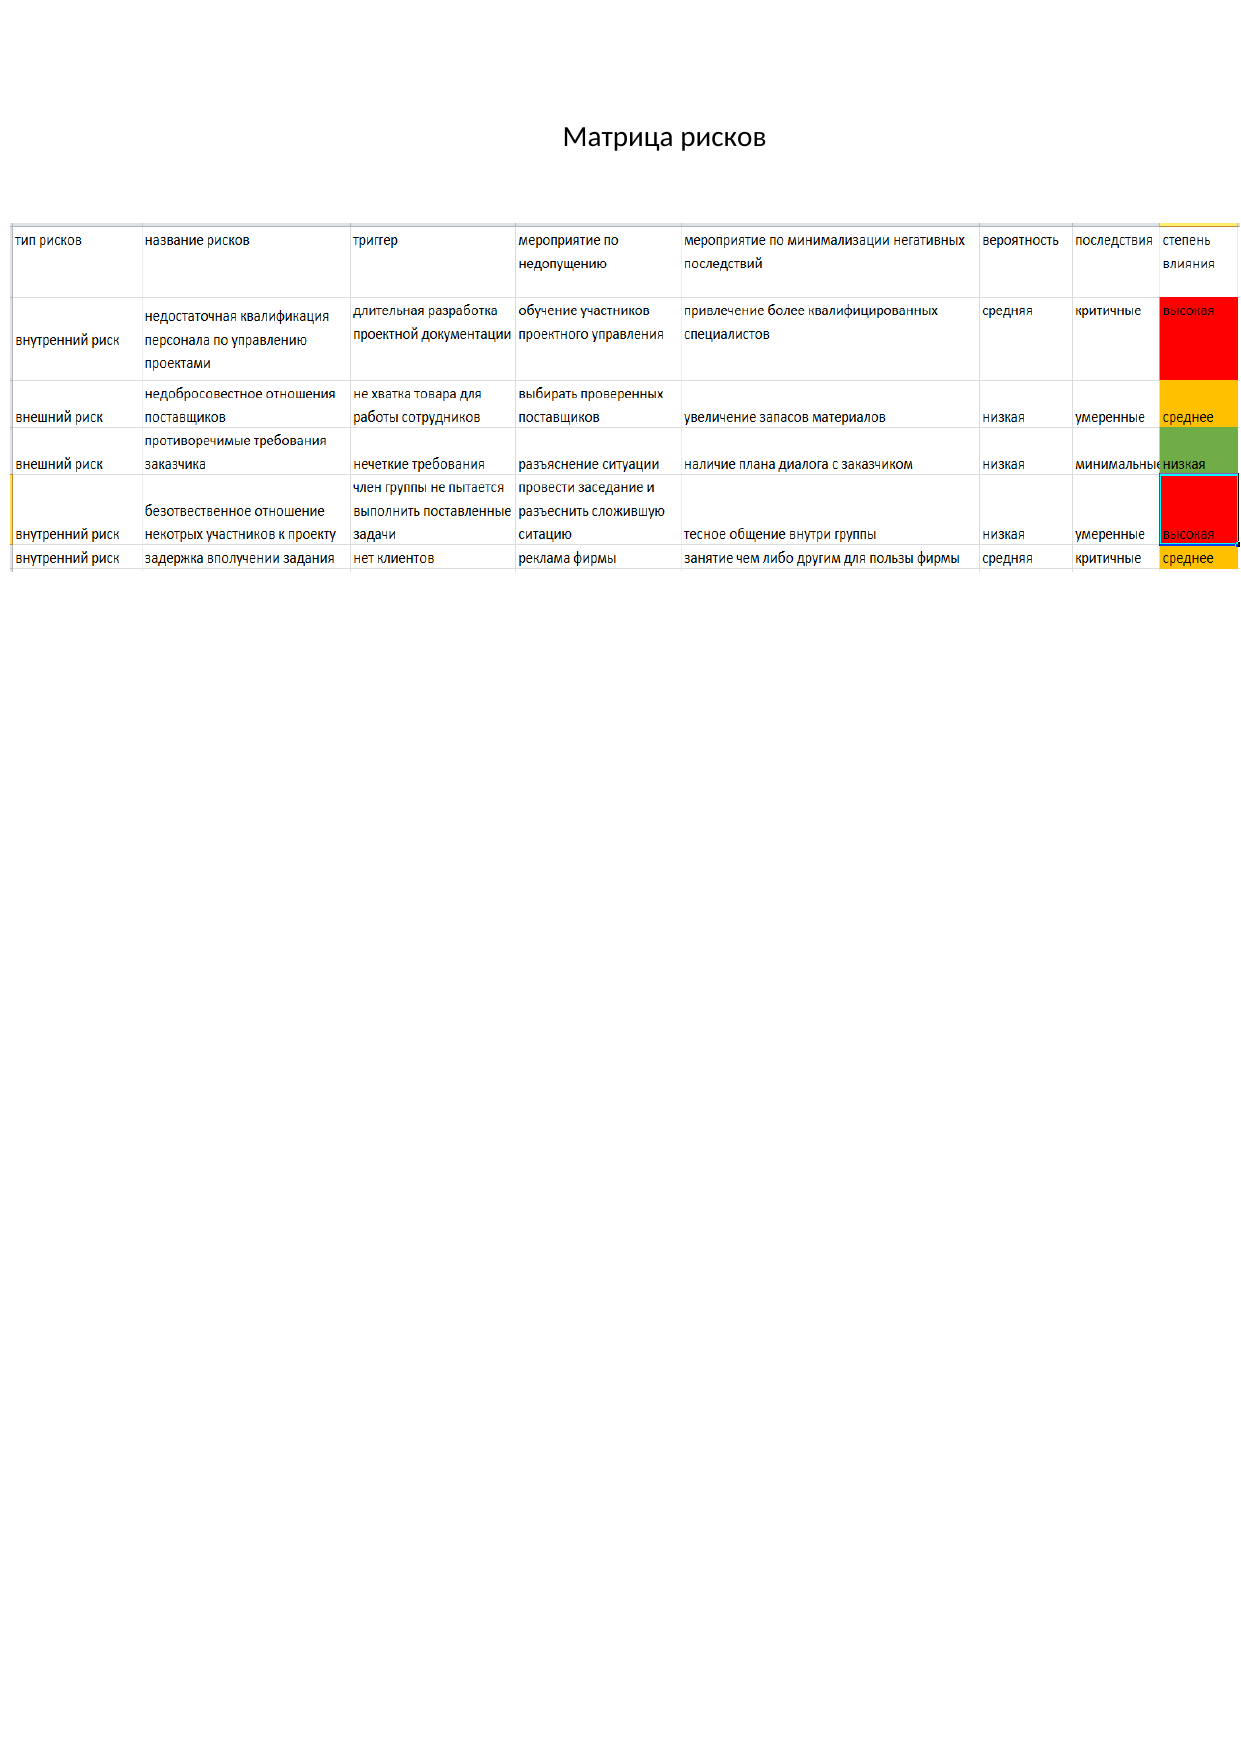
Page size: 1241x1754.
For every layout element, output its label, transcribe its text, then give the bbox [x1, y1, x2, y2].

text Матрица рисков [177, 118, 1152, 154]
picture [10, 223, 1240, 572]
